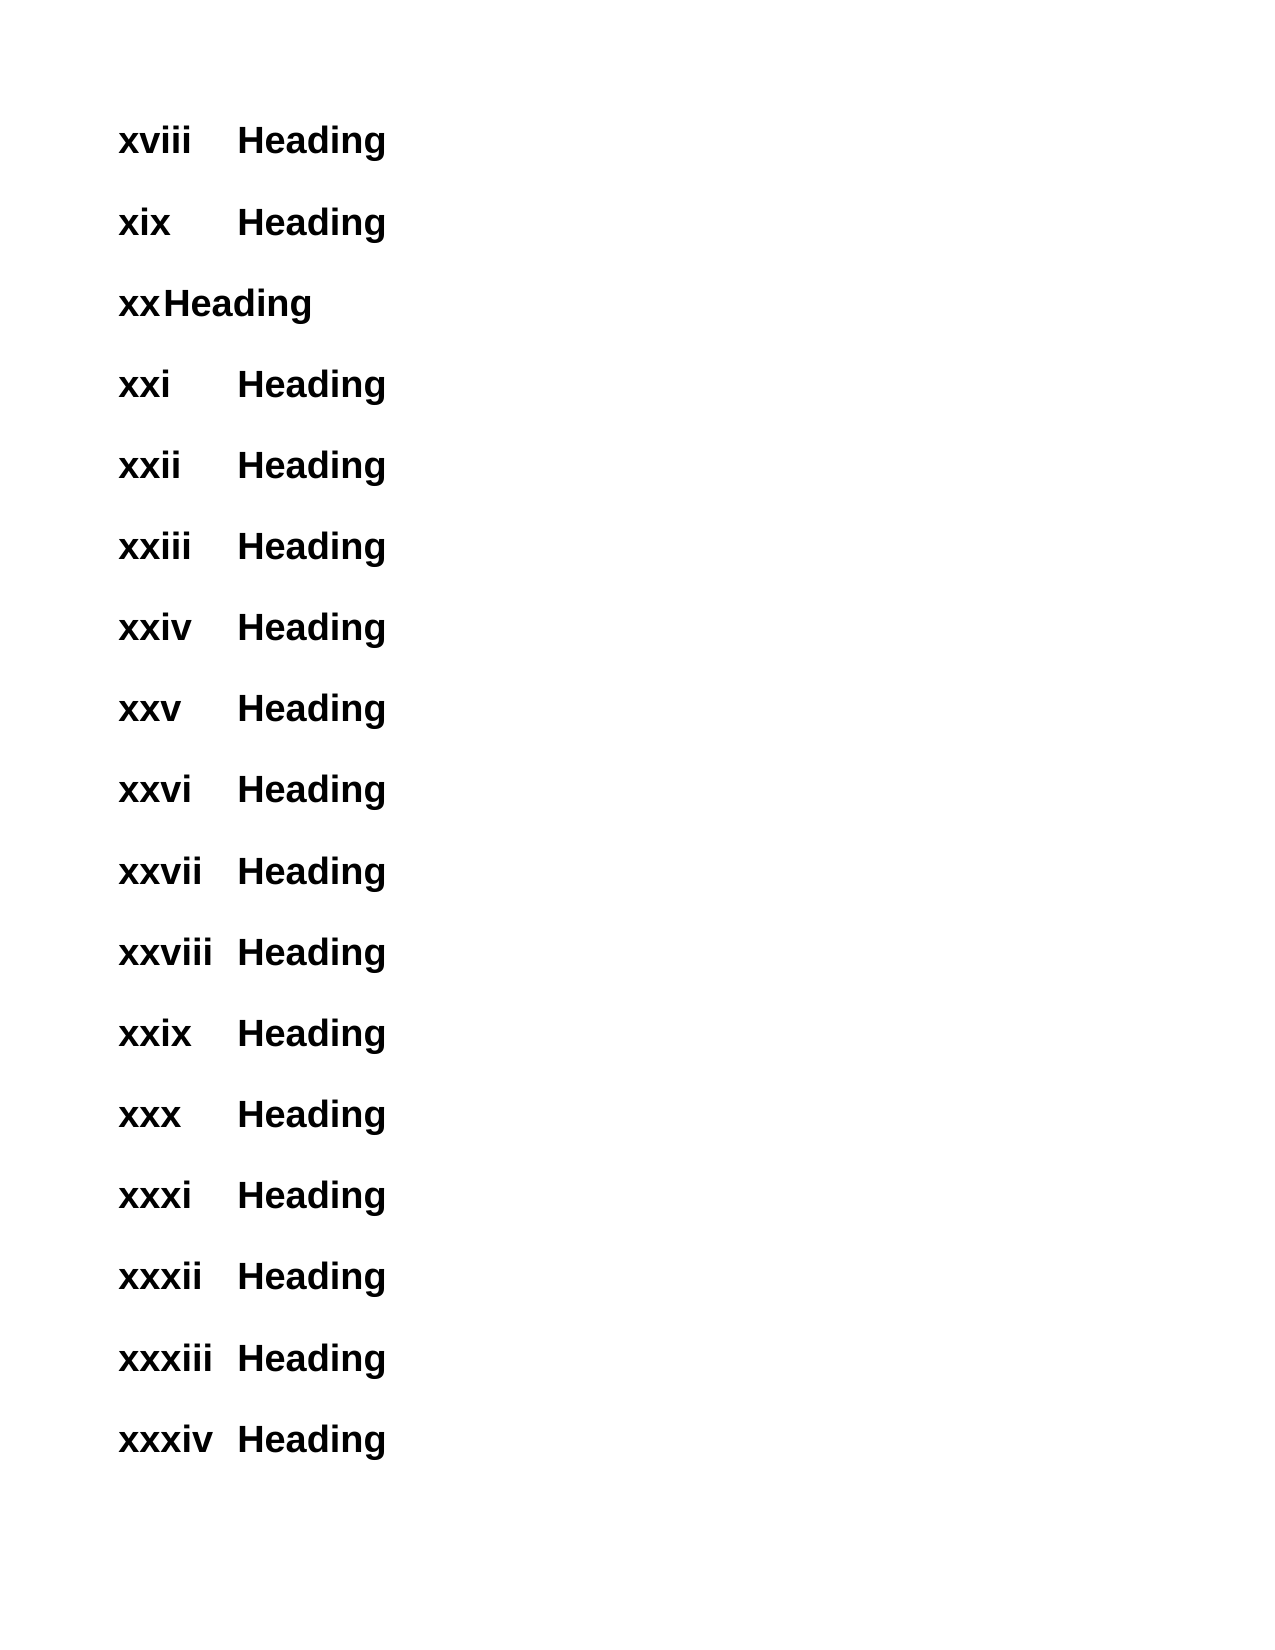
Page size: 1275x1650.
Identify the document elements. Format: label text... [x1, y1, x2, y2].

subtitle Heading [118, 362, 1157, 405]
subtitle Heading [118, 280, 1157, 324]
subtitle Heading [118, 1173, 1157, 1217]
subtitle Heading [118, 605, 1157, 649]
subtitle Heading [118, 1416, 1157, 1460]
subtitle Heading [118, 118, 1157, 162]
subtitle Heading [118, 929, 1157, 973]
subtitle Heading [118, 1254, 1157, 1298]
subtitle Heading [118, 1335, 1157, 1379]
subtitle Heading [118, 848, 1157, 892]
subtitle Heading [118, 1092, 1157, 1136]
subtitle Heading [118, 686, 1157, 730]
subtitle Heading [118, 524, 1157, 567]
subtitle Heading [118, 767, 1157, 811]
subtitle Heading [118, 1011, 1157, 1054]
subtitle Heading [118, 443, 1157, 486]
subtitle Heading [118, 199, 1157, 243]
